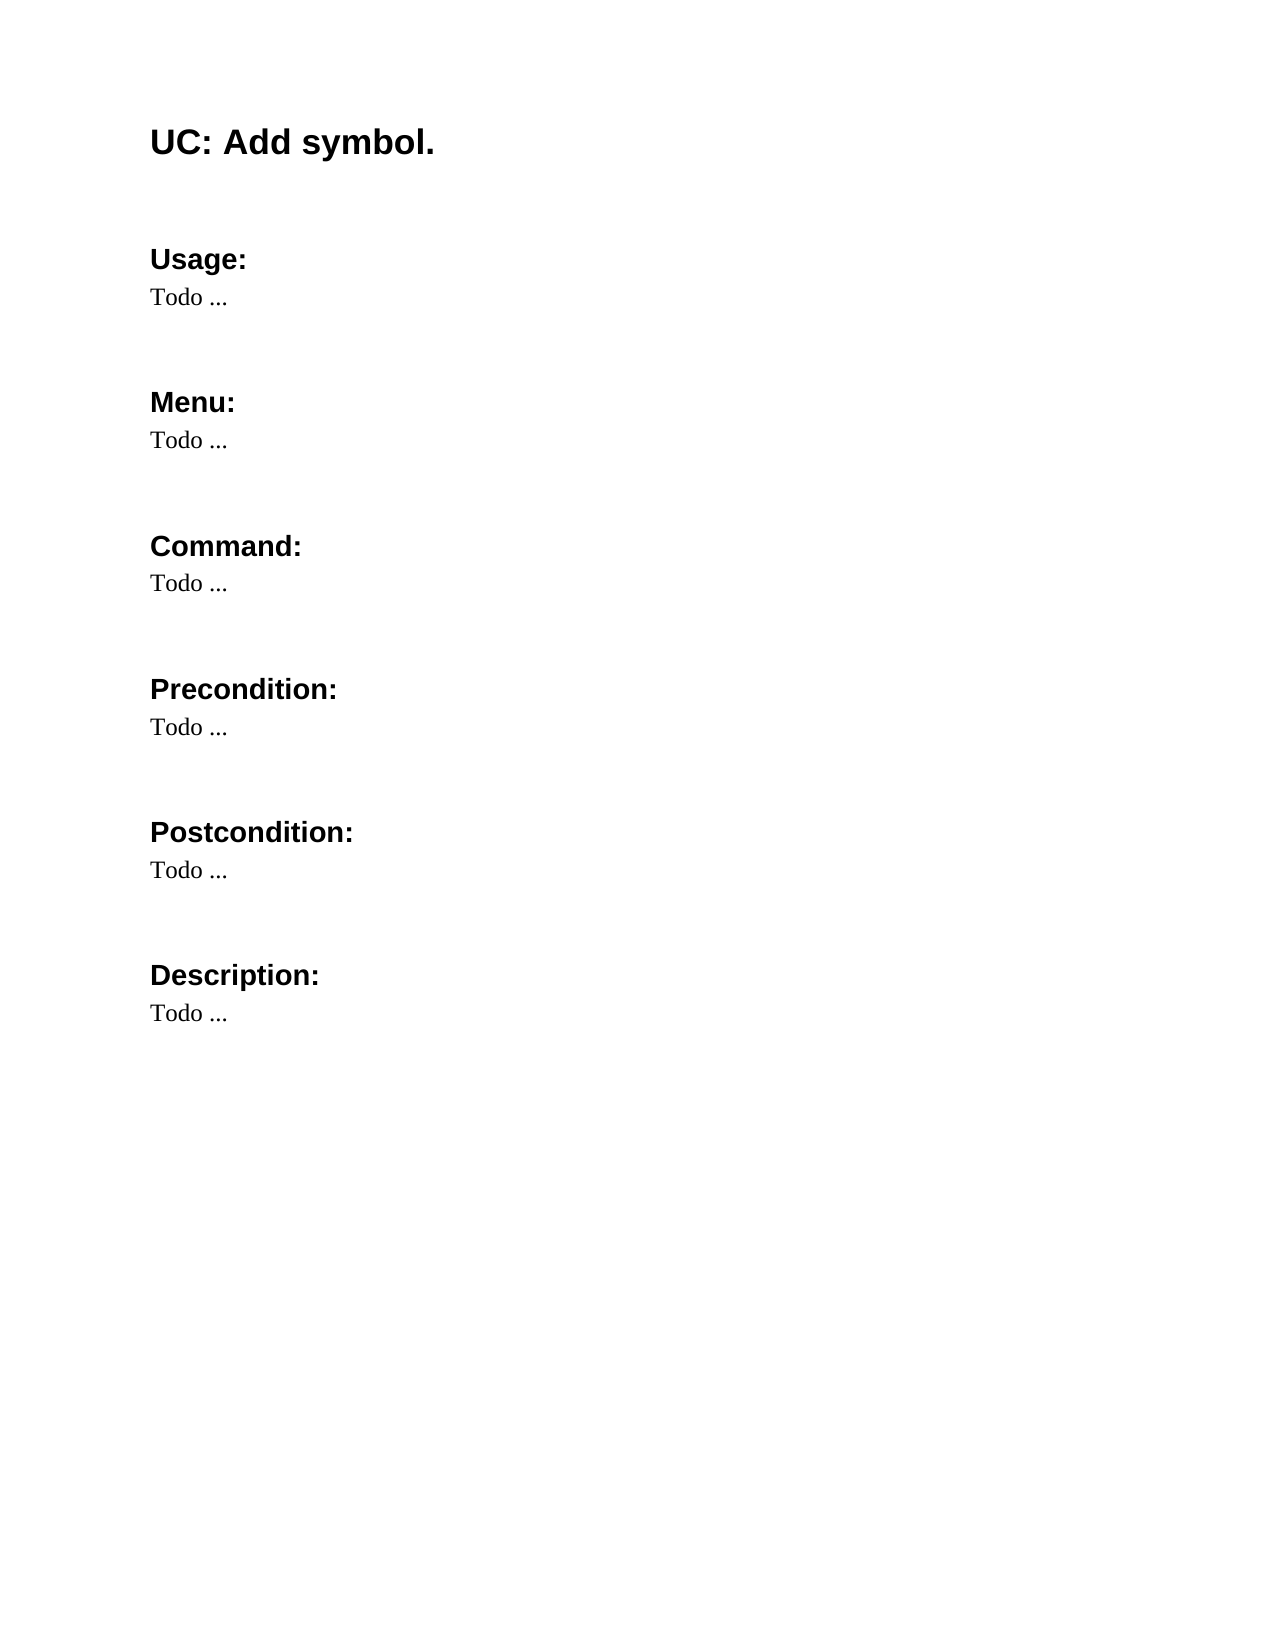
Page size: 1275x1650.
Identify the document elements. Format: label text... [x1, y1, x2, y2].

text Todo ... [150, 712, 1125, 740]
text Todo ... [150, 998, 1125, 1027]
text Todo ... [150, 568, 1125, 597]
subtitle Postcondition: [150, 815, 1125, 848]
text Todo ... [150, 282, 1125, 311]
subtitle Usage: [150, 242, 1125, 276]
subtitle Description: [150, 958, 1125, 992]
subtitle UC: Add symbol. [150, 121, 1125, 162]
text Todo ... [150, 855, 1125, 883]
text Todo ... [150, 425, 1125, 454]
subtitle Precondition: [150, 672, 1125, 705]
subtitle Command: [150, 529, 1125, 562]
subtitle Menu: [150, 386, 1125, 419]
